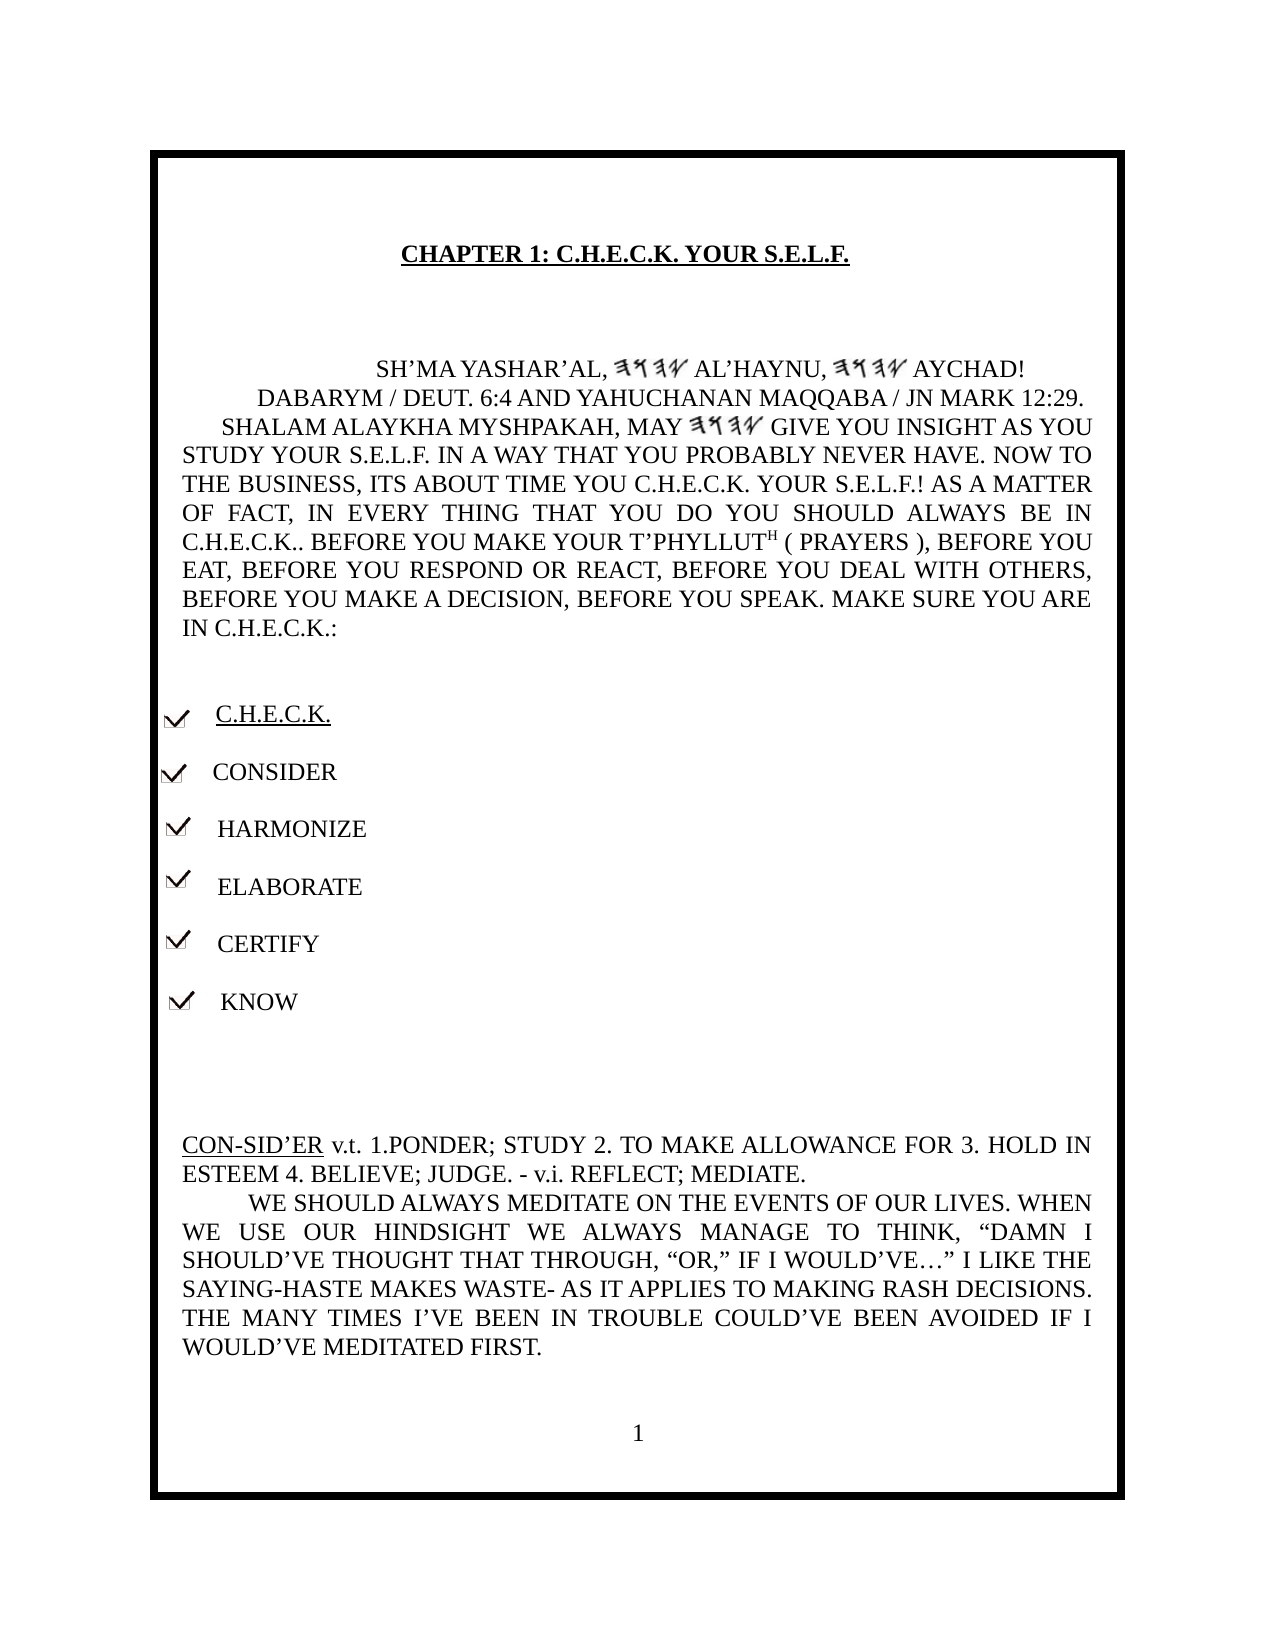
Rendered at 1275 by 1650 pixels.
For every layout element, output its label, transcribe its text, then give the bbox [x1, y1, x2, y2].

text HARMONIZE [182, 814, 1093, 843]
text CONSIDER [182, 757, 1093, 786]
text CERTIFY [182, 929, 1093, 958]
picture [163, 927, 192, 949]
text DABARYM / DEUT. 6:4 AND YAHUCHANAN MAQQABA / JN MARK 12:29. [182, 383, 1093, 412]
text CON-SID’ER v.t. 1.PONDER; STUDY 2. TO MAKE ALLOWANCE FOR 3. HOLD IN ESTEEM 4. BELIEVE; JUDGE. - v.i. REFLECT; MEDIATE. [182, 1131, 1093, 1188]
text WE SHOULD ALWAYS MEDITATE ON THE EVENTS OF OUR LIVES. WHEN WE USE OUR HINDSIGHT WE ALWAYS MANAGE TO THINK, “DAMN I SHOULD’VE THOUGHT THAT THROUGH, “OR,” IF I WOULD’VE…” I LIKE THE SAYING-HASTE MAKES WASTE- AS IT APPLIES TO MAKING RASH DECISIONS. THE MANY TIMES I’VE BEEN IN TROUBLE COULD’VE BEEN AVOIDED IF I WOULD’VE MEDITATED FIRST. [182, 1188, 1093, 1361]
picture [166, 988, 196, 1010]
text KNOW [182, 987, 1093, 1016]
text CHAPTER 1: C.H.E.C.K. YOUR S.E.L.F. [182, 239, 1093, 268]
text SH’MA YASHAR’AL, AL’HAYNU, AYCHAD! [182, 354, 1093, 383]
text C.H.E.C.K. [182, 699, 1093, 728]
text ELABORATE [182, 872, 1093, 901]
text 1 [182, 1418, 1093, 1447]
picture [161, 707, 191, 728]
picture [163, 814, 192, 836]
picture [158, 761, 188, 783]
picture [163, 867, 192, 888]
text SHALAM ALAYKHA MYSHPAKAH, MAY GIVE YOU INSIGHT AS YOU STUDY YOUR S.E.L.F. IN A WAY THAT YOU PROBABLY NEVER HAVE. NOW TO THE BUSINESS, ITS ABOUT TIME YOU C.H.E.C.K. YOUR S.E.L.F.! AS A MATTER OF FACT, IN EVERY THING THAT YOU DO YOU SHOULD ALWAYS BE IN C.H.E.C.K.. BEFORE YOU MAKE YOUR T’PHYLLUTH ( PRAYERS ), BEFORE YOU EAT, BEFORE YOU RESPOND OR REACT, BEFORE YOU DEAL WITH OTHERS, BEFORE YOU MAKE A DECISION, BEFORE YOU SPEAK. MAKE SURE YOU ARE IN C.H.E.C.K.: [182, 412, 1093, 642]
